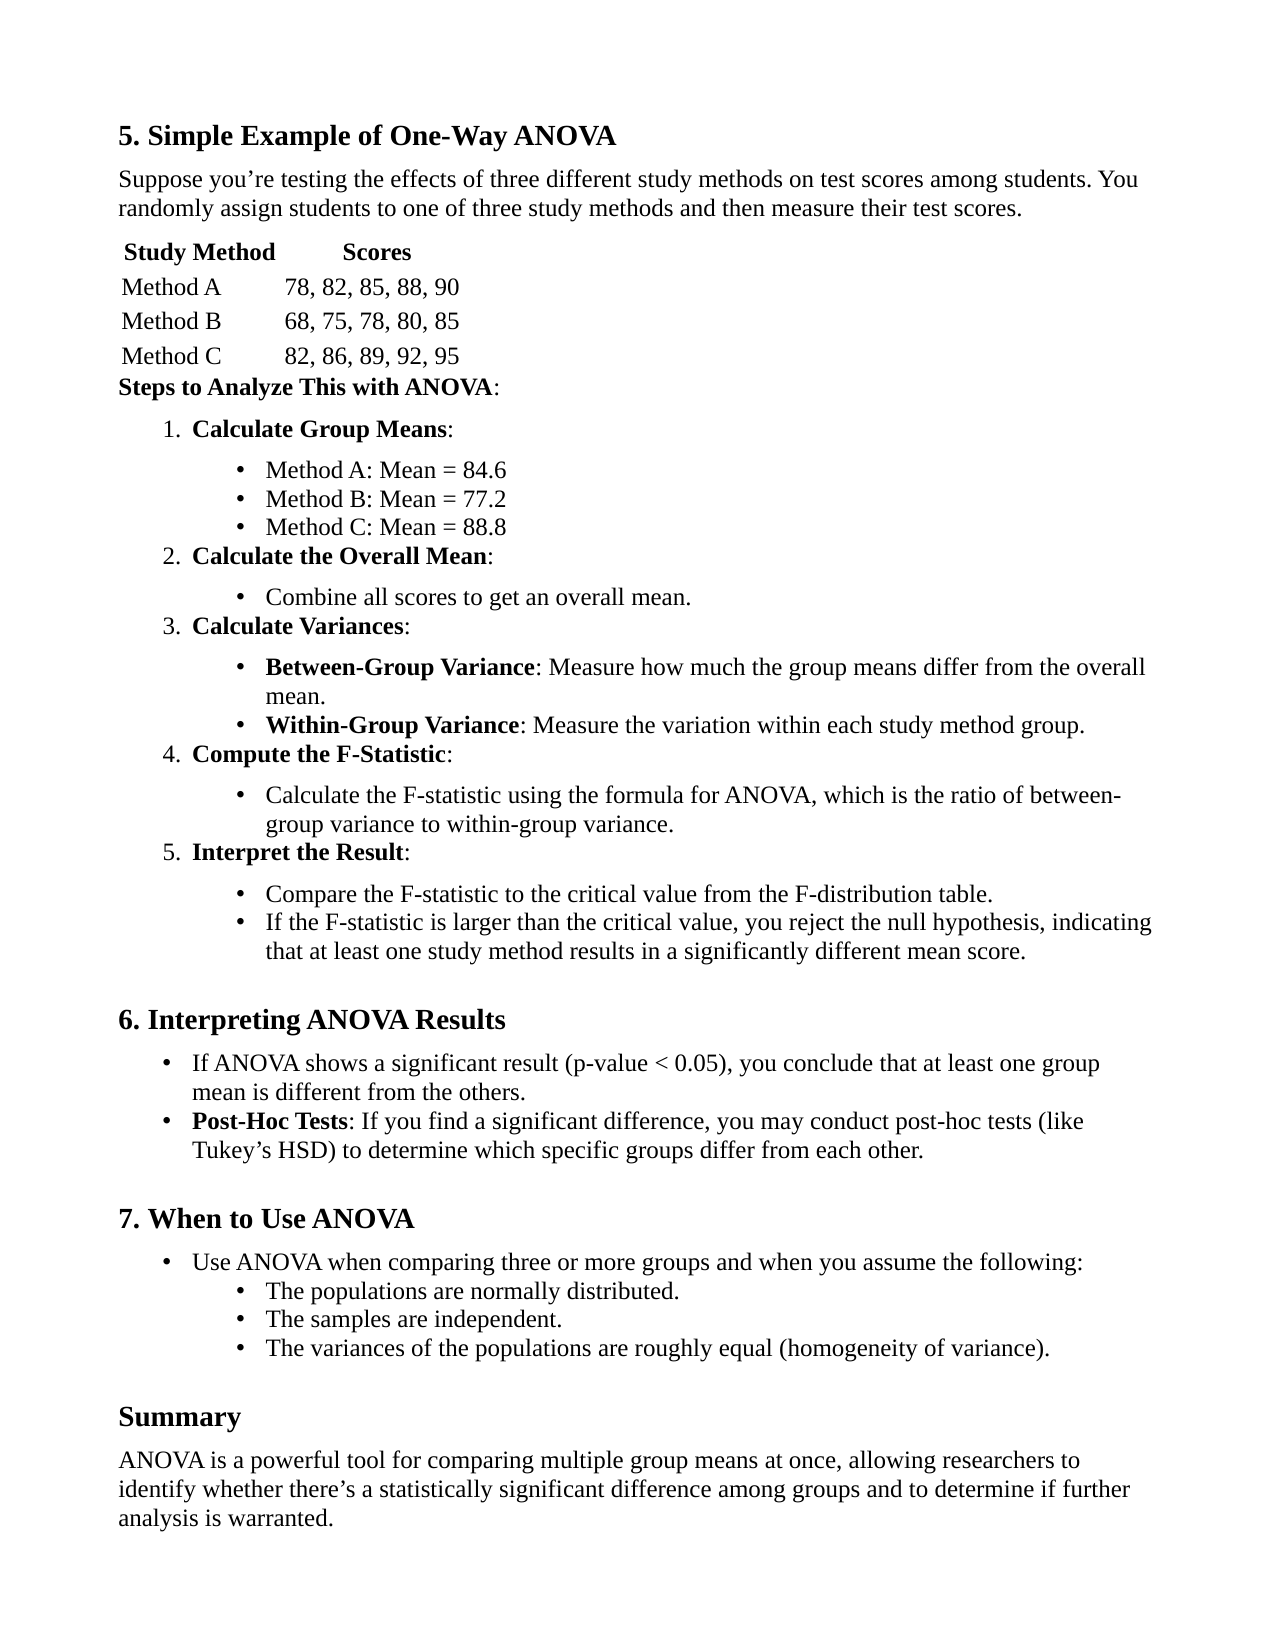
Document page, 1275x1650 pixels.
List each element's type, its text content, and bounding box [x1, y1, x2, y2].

text Steps to Analyze This with ANOVA: [118, 372, 1157, 401]
table_cell 68, 75, 78, 80, 85 [281, 303, 472, 338]
text ANOVA is a powerful tool for comparing multiple group means at once, allowing researchers to identify whether there’s a statistically significant difference among groups and to determine if further analysis is warranted. [118, 1446, 1157, 1532]
list If the F-statistic is larger than the critical value, you reject the null hypothesis, indicating that at least one study method results in a significantly different mean score. [236, 907, 1157, 965]
table_cell Method B [118, 303, 281, 338]
list The samples are independent. [236, 1304, 1157, 1333]
list If ANOVA shows a significant result (p-value < 0.05), you conclude that at least one group mean is different from the others. [162, 1048, 1157, 1106]
table_cell 82, 86, 89, 92, 95 [281, 338, 472, 372]
table_header Study Method [118, 234, 281, 269]
list Method A: Mean = 84.6 [236, 455, 1157, 484]
table_cell 78, 82, 85, 88, 90 [281, 269, 472, 303]
subtitle 7. When to Use ANOVA [118, 1201, 1157, 1234]
list Calculate the F-statistic using the formula for ANOVA, which is the ratio of between-group variance to within-group variance. [236, 780, 1157, 837]
list The variances of the populations are roughly equal (homogeneity of variance). [236, 1333, 1157, 1362]
list Post-Hoc Tests: If you find a significant difference, you may conduct post-hoc tests (like Tukey’s HSD) to determine which specific groups differ from each other. [162, 1106, 1157, 1163]
subtitle 6. Interpreting ANOVA Results [118, 1002, 1157, 1036]
subtitle 5. Simple Example of One-Way ANOVA [118, 118, 1157, 152]
list Combine all scores to get an overall mean. [236, 582, 1157, 611]
list Method B: Mean = 77.2 [236, 484, 1157, 512]
list The populations are normally distributed. [236, 1276, 1157, 1304]
list Calculate Group Means: [162, 414, 1157, 442]
list Compute the F-Statistic: [162, 739, 1157, 767]
text Suppose you’re testing the effects of three different study methods on test scores among students. You randomly assign students to one of three study methods and then measure their test scores. [118, 164, 1157, 222]
list Calculate Variances: [162, 611, 1157, 640]
list Method C: Mean = 88.8 [236, 512, 1157, 541]
table_cell Method A [118, 269, 281, 303]
list Between-Group Variance: Measure how much the group means differ from the overall mean. [236, 652, 1157, 710]
list Use ANOVA when comparing three or more groups and when you assume the following: [162, 1247, 1157, 1276]
list Calculate the Overall Mean: [162, 541, 1157, 570]
table_header Scores [281, 234, 472, 269]
list Compare the F-statistic to the critical value from the F-distribution table. [236, 879, 1157, 907]
table_cell Method C [118, 338, 281, 372]
list Within-Group Variance: Measure the variation within each study method group. [236, 710, 1157, 739]
list Interpret the Result: [162, 837, 1157, 866]
subtitle Summary [118, 1399, 1157, 1433]
